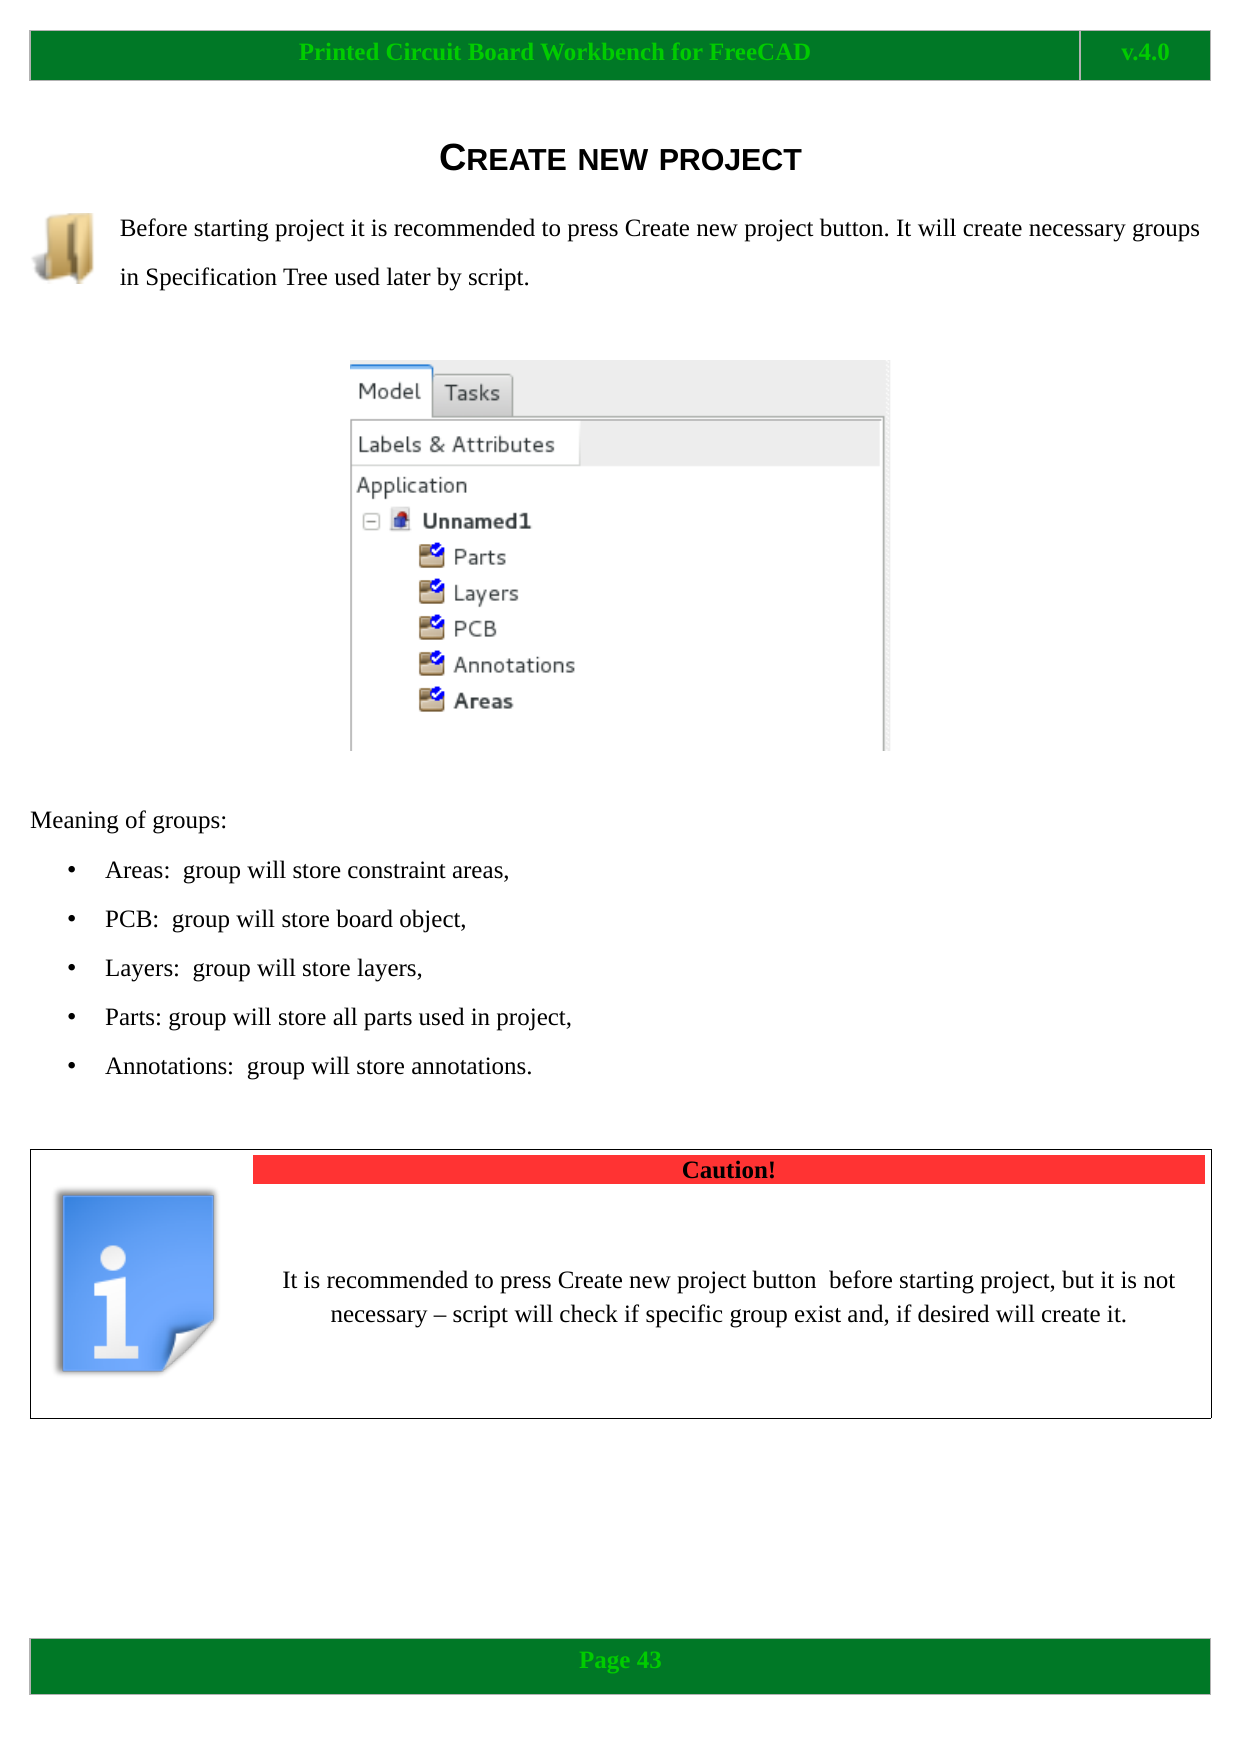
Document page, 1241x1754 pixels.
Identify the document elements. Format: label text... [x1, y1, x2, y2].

picture [350, 360, 891, 751]
picture [38, 1183, 239, 1384]
table_header [31, 1384, 247, 1418]
list Annotations: group will store annotations. [67, 1051, 1211, 1080]
table_header [31, 1184, 38, 1383]
text Before starting project it is recommended to press Create new project button. It will create necessary groups [101, 213, 1211, 242]
list Areas: group will store constraint areas, [67, 855, 1211, 883]
text Meaning of groups: [30, 806, 1211, 834]
subtitle Create new project [30, 135, 1211, 179]
table_header Caution! [247, 1150, 1211, 1189]
picture [30, 213, 101, 284]
table_header [31, 1150, 247, 1183]
list Parts: group will store all parts used in project, [67, 1002, 1211, 1031]
list Layers: group will store layers, [67, 953, 1211, 982]
table_header [239, 1184, 247, 1383]
table_cell It is recommended to press Create new project button before starting project, but it is not necessary – script will check if specific group exist and, if desired will create it. [247, 1189, 1211, 1418]
list PCB: group will store board object, [67, 904, 1211, 932]
text in Specification Tree used later by script. [30, 262, 1211, 291]
